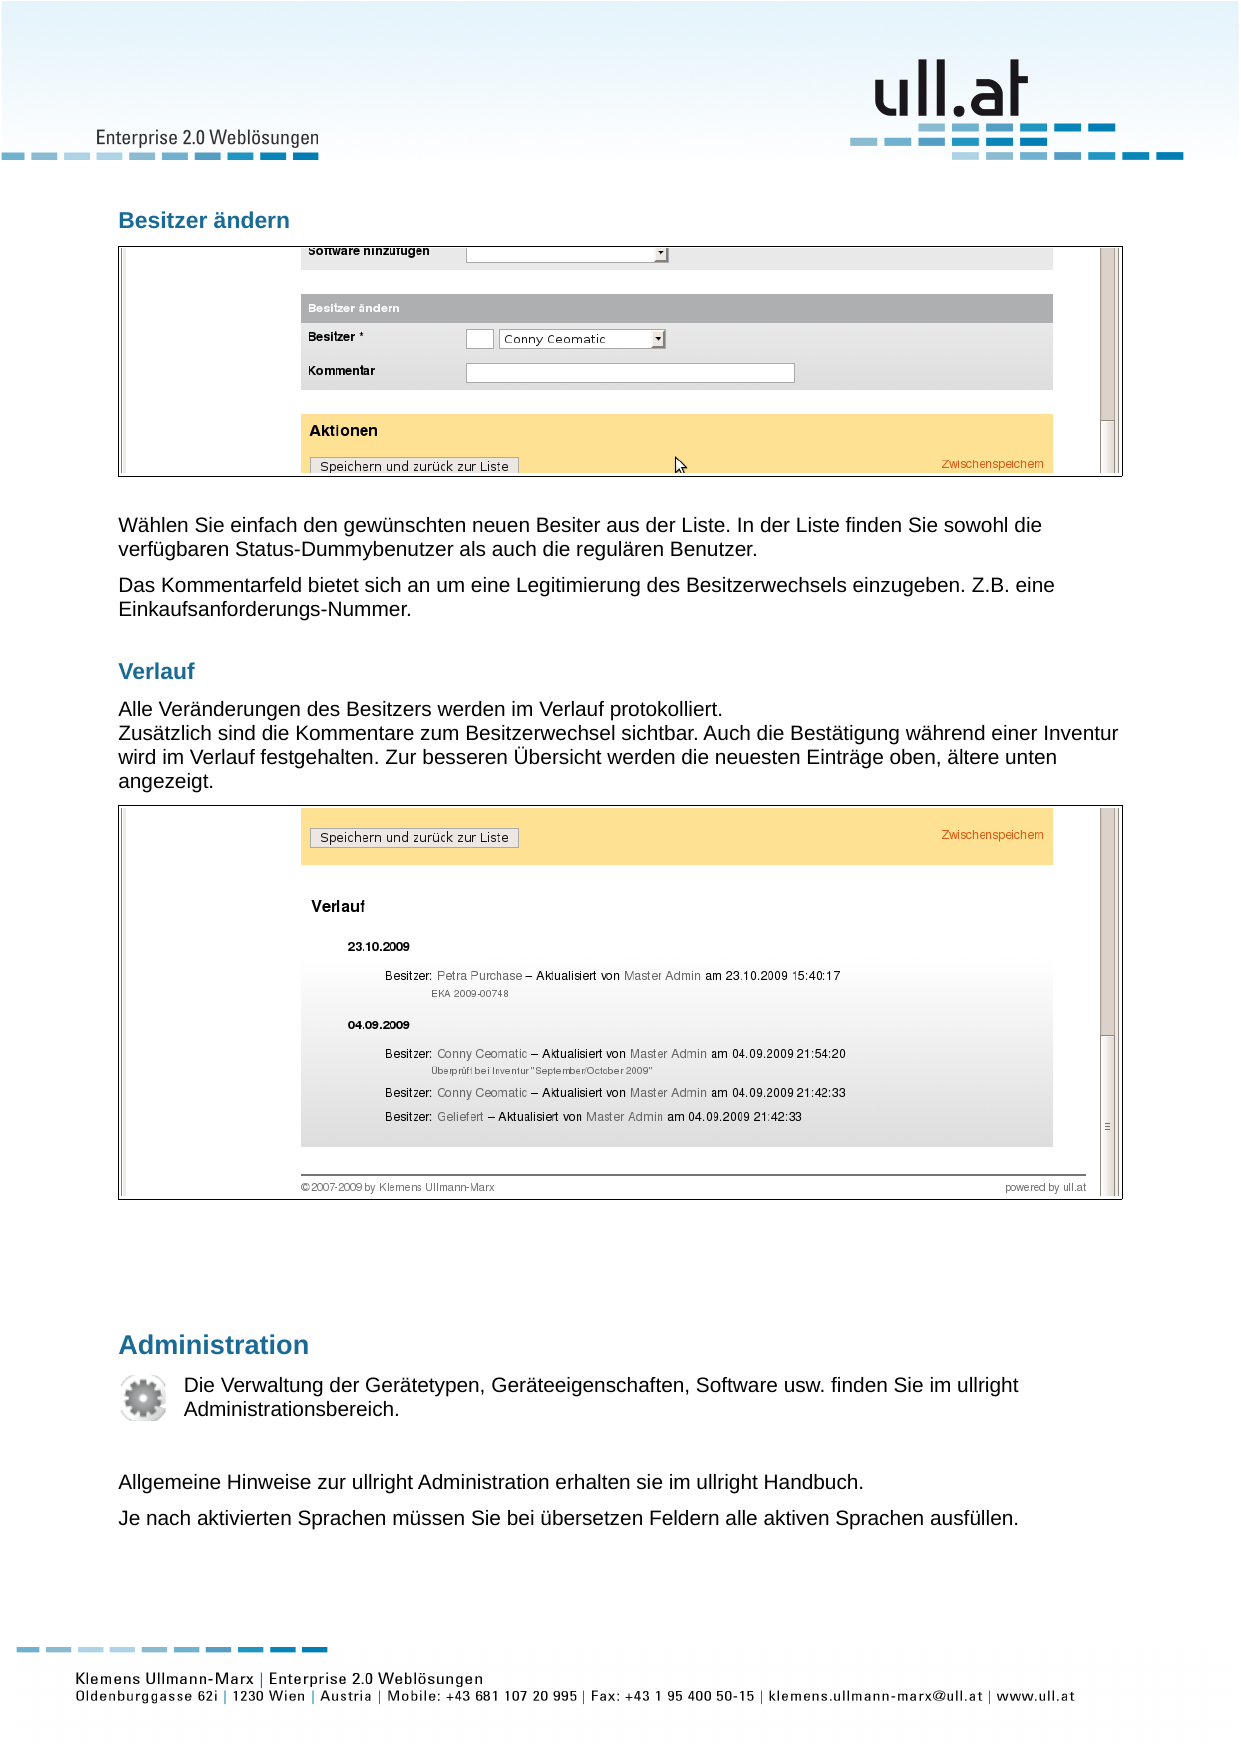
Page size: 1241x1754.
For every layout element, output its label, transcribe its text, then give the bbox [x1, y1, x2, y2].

text Je nach aktivierten Sprachen müssen Sie bei übersetzen Feldern alle aktiven Sprachen ausfüllen. [118, 1506, 1122, 1530]
text Das Kommentarfeld bietet sich an um eine Legitimierung des Besitzerwechsels einzugeben. Z.B. eine Einkaufsanforderungs-Nummer. [118, 573, 1122, 621]
picture [121, 248, 1119, 473]
subtitle Besitzer ändern [118, 207, 1122, 233]
picture [1, 1, 1239, 160]
picture [16, 1647, 1230, 1745]
picture [120, 1375, 166, 1421]
text Allgemeine Hinweise zur ullright Administration erhalten sie im ullright Handbuch. [118, 1469, 1122, 1493]
picture [121, 808, 1119, 1196]
text Alle Veränderungen des Besitzers werden im Verlauf protokolliert. Zusätzlich sind die Kommentare zum Besitzerwechsel sichtbar. Auch die Bestätigung während einer Inventur wird im Verlauf festgehalten. Zur besseren Übersicht werden die neuesten Einträge oben, ältere unten angezeigt. [118, 697, 1122, 793]
subtitle Administration [118, 1329, 1122, 1360]
text Wählen Sie einfach den gewünschten neuen Besiter aus der Liste. In der Liste finden Sie sowohl die verfügbaren Status-Dummybenutzer als auch die regulären Benutzer. [118, 512, 1122, 560]
text Die Verwaltung der Gerätetypen, Geräteeigenschaften, Software usw. finden Sie im ullright Administrationsbereich. [118, 1373, 1122, 1421]
subtitle Verlauf [118, 658, 1122, 684]
